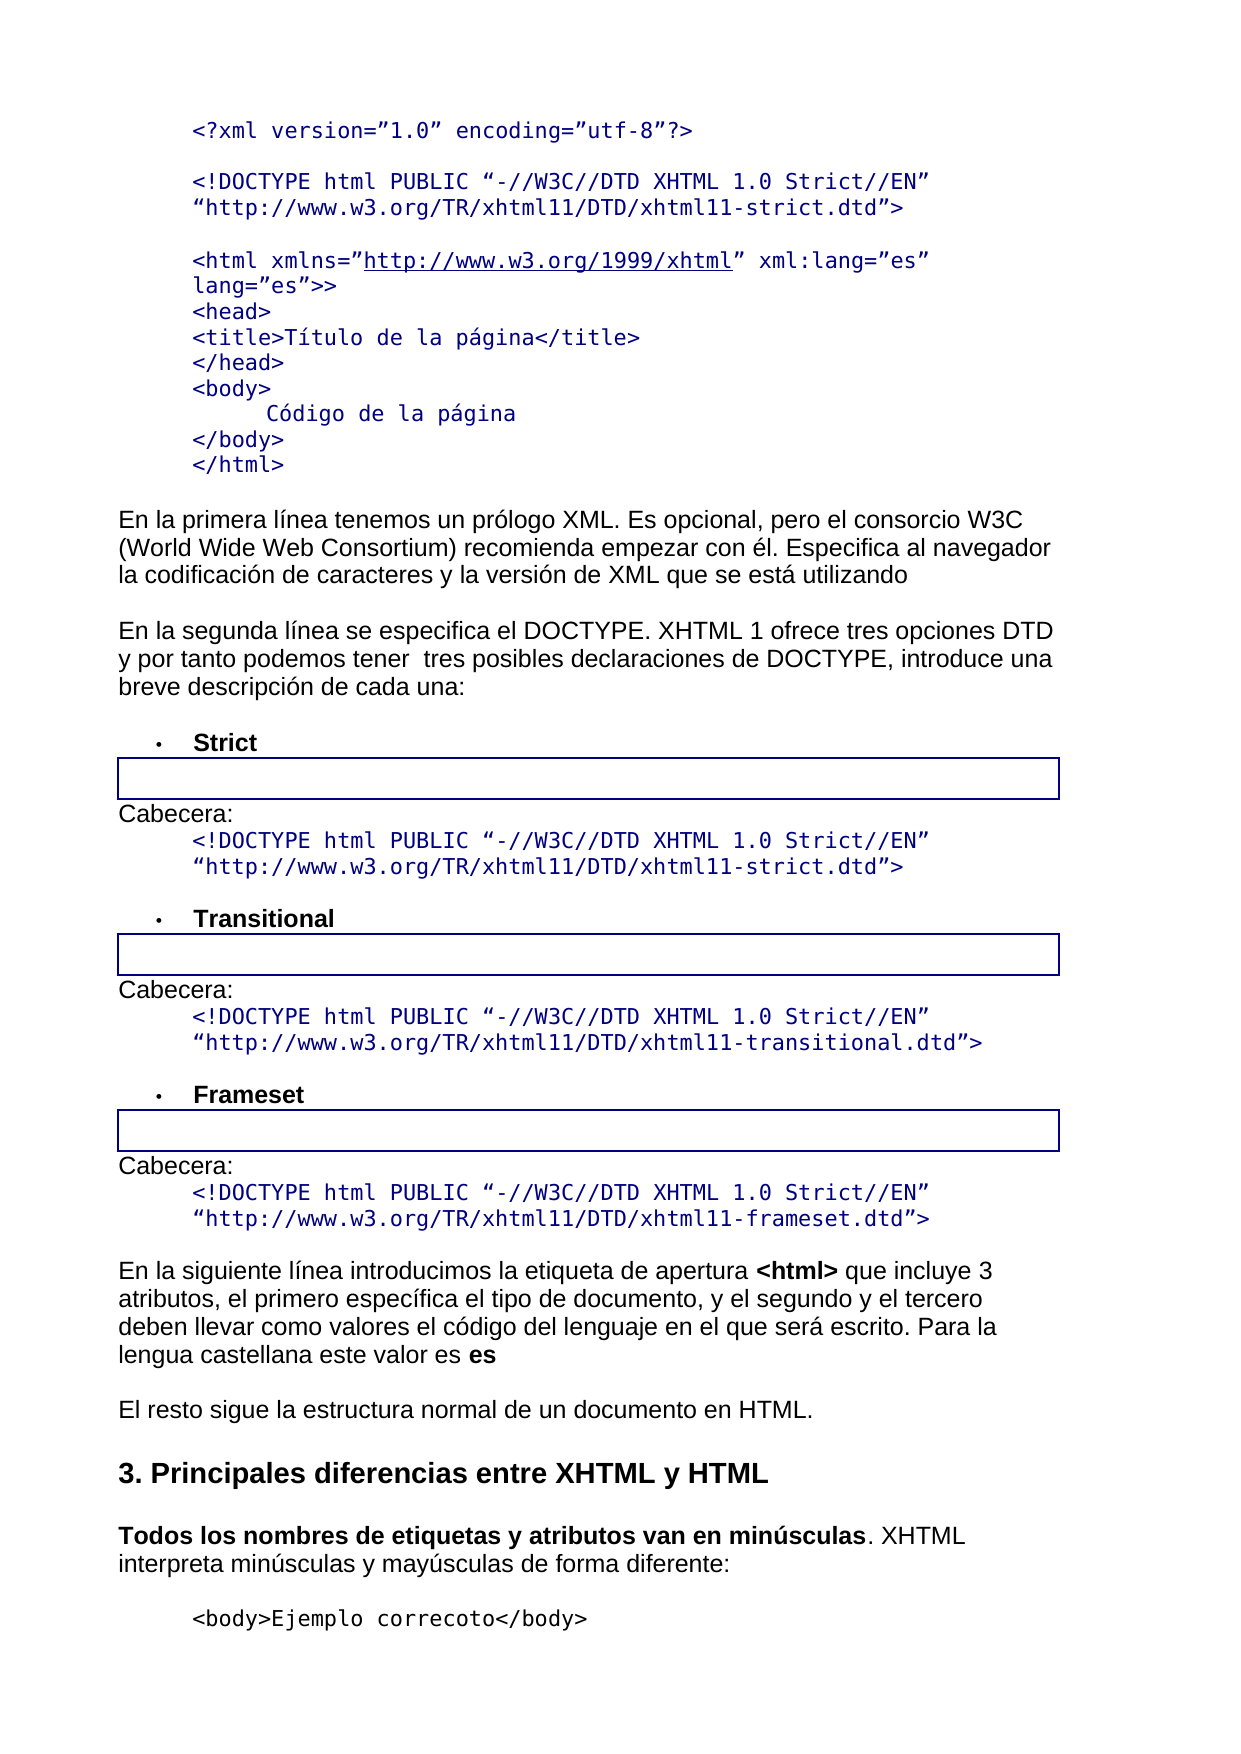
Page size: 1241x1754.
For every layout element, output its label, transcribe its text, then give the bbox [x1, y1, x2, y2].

text Cabecera: [118, 976, 1059, 1004]
text Cabecera: [118, 1152, 1059, 1180]
text <?xml version=”1.0” encoding=”utf-8”?> [192, 118, 1059, 144]
text Todos los nombres de etiquetas y atributos van en minúsculas. XHTML interpreta minúsculas y mayúsculas de forma diferente: [118, 1522, 1059, 1578]
text </body> </html> [192, 427, 1059, 478]
table_header [119, 1111, 1058, 1150]
table_header [119, 935, 1058, 974]
list Transitional [156, 905, 1059, 933]
text En la siguiente línea introducimos la etiqueta de apertura <html> que incluye 3 atributos, el primero específica el tipo de documento, y el segundo y el tercero deben llevar como valores el código del lenguaje en el que será escrito. Para la lengua castellana este valor es es [118, 1257, 1059, 1368]
text <!DOCTYPE html PUBLIC “-//W3C//DTD XHTML 1.0 Strict//EN” “http://www.w3.org/TR/xhtml11/DTD/xhtml11-strict.dtd”> [192, 828, 1059, 879]
text <body>Ejemplo correcoto</body> [192, 1606, 1059, 1631]
text Cabecera: [118, 800, 1059, 828]
text <!DOCTYPE html PUBLIC “-//W3C//DTD XHTML 1.0 Strict//EN” “http://www.w3.org/TR/xhtml11/DTD/xhtml11-transitional.dtd”> [192, 1004, 1059, 1055]
text <html xmlns=”http://www.w3.org/1999/xhtml” xml:lang=”es” lang=”es”>> <head> <title>Título de la página</title> </head> <body> Código de la página [192, 248, 1059, 427]
text En la primera línea tenemos un prólogo XML. Es opcional, pero el consorcio W3C (World Wide Web Consortium) recomienda empezar con él. Especifica al navegador la codificación de caracteres y la versión de XML que se está utilizando [118, 506, 1059, 589]
text El resto sigue la estructura normal de un documento en HTML. [118, 1396, 1059, 1424]
table_header [119, 759, 1058, 798]
list Frameset [156, 1081, 1059, 1109]
text En la segunda línea se especifica el DOCTYPE. XHTML 1 ofrece tres opciones DTD y por tanto podemos tener tres posibles declaraciones de DOCTYPE, introduce una breve descripción de cada una: [118, 617, 1059, 701]
text <!DOCTYPE html PUBLIC “-//W3C//DTD XHTML 1.0 Strict//EN” “http://www.w3.org/TR/xhtml11/DTD/xhtml11-strict.dtd”> [192, 169, 1059, 248]
text <!DOCTYPE html PUBLIC “-//W3C//DTD XHTML 1.0 Strict//EN” “http://www.w3.org/TR/xhtml11/DTD/xhtml11-frameset.dtd”> [192, 1180, 1059, 1231]
list Strict [156, 729, 1059, 757]
text 3. Principales diferencias entre XHTML y HTML [118, 1457, 1059, 1489]
